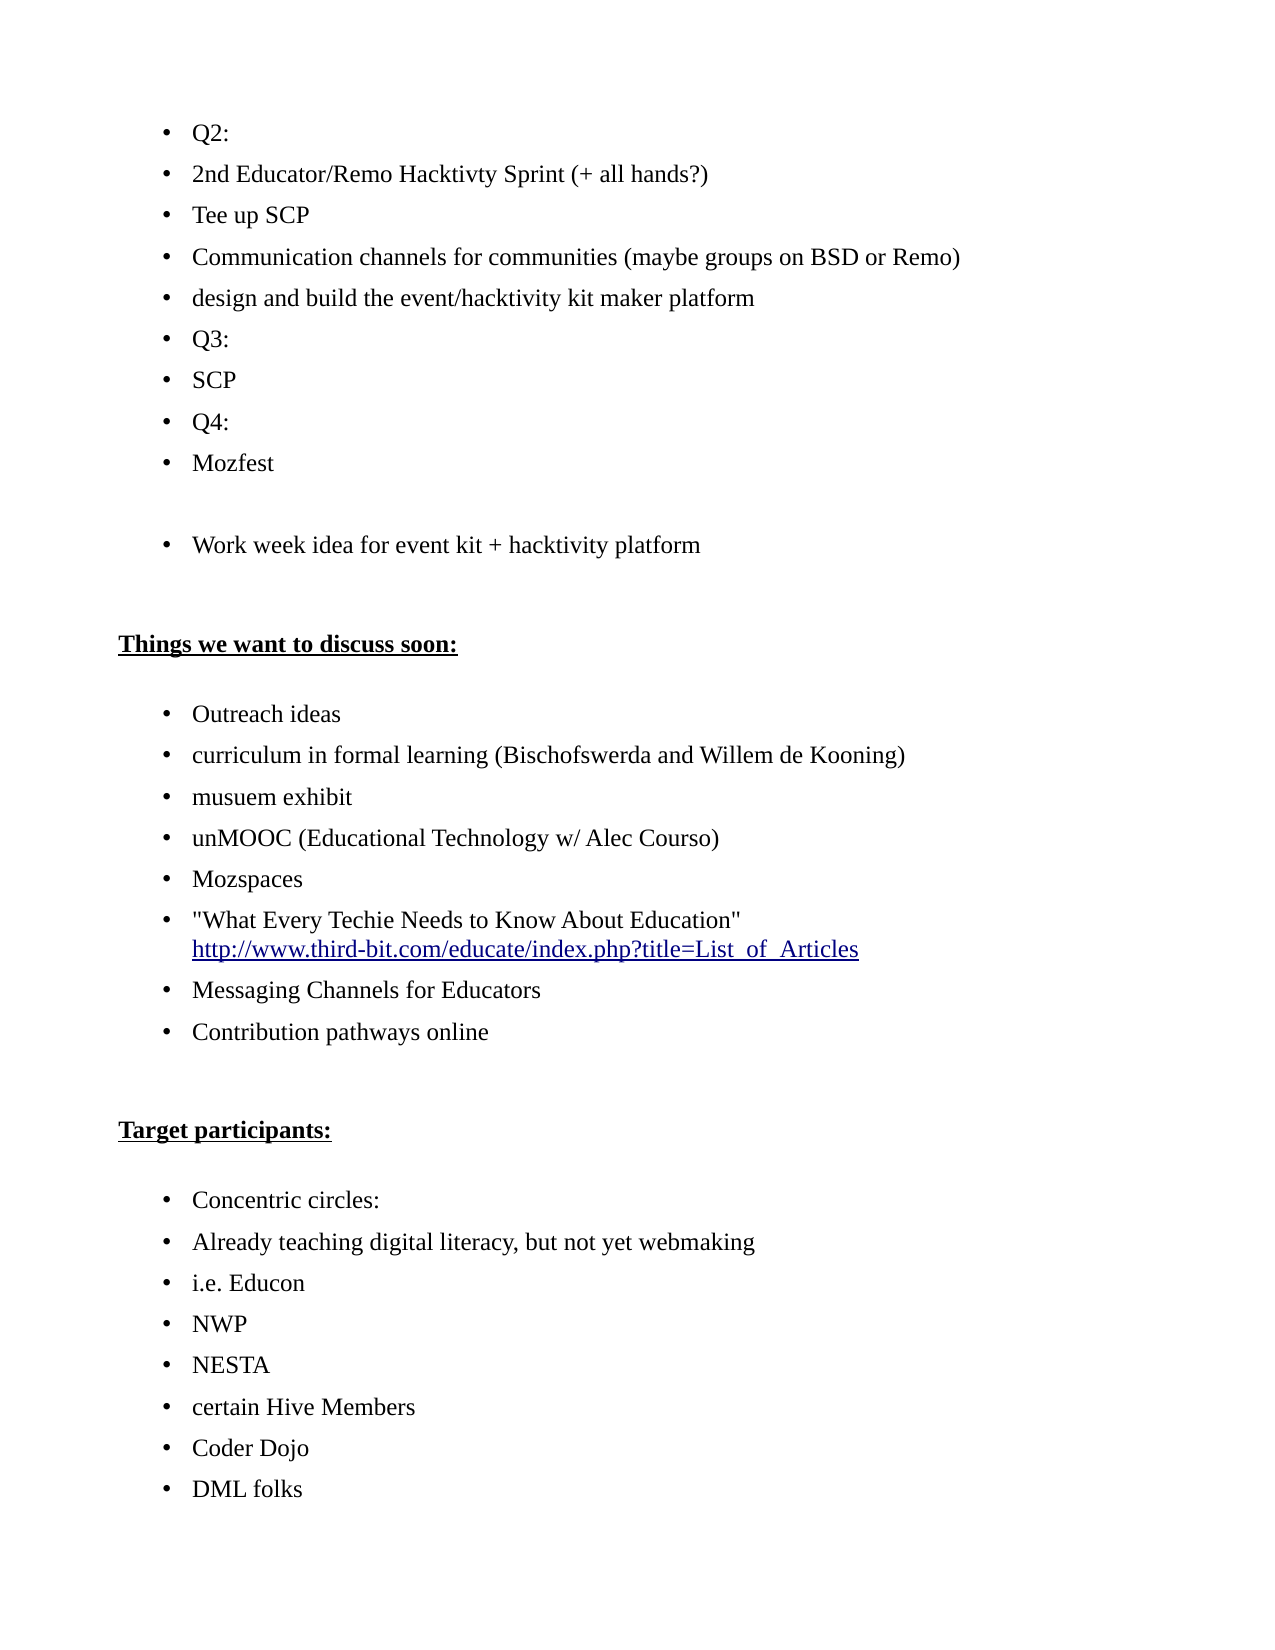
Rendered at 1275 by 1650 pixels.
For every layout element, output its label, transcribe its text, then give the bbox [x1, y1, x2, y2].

list "What Every Techie Needs to Know About Education" http://www.third-bit.com/educate/index.php?title=List_of_Articles [162, 906, 1157, 963]
list 2nd Educator/Remo Hacktivty Sprint (+ all hands?) [162, 159, 1157, 188]
list Coder Dojo [162, 1433, 1157, 1462]
list musuem exhibit [162, 782, 1157, 811]
list unMOOC (Educational Technology w/ Alec Courso) [162, 823, 1157, 852]
text Things we want to discuss soon: [118, 629, 1157, 658]
list design and build the event/hacktivity kit maker platform [162, 283, 1157, 312]
list NESTA [162, 1351, 1157, 1379]
list DML folks [162, 1474, 1157, 1503]
list Messaging Channels for Educators [162, 976, 1157, 1004]
list Communication channels for communities (maybe groups on BSD or Remo) [162, 242, 1157, 271]
list Mozspaces [162, 864, 1157, 893]
list Tee up SCP [162, 201, 1157, 229]
list Work week idea for event kit + hacktivity platform [162, 531, 1157, 559]
list curriculum in formal learning (Bischofswerda and Willem de Kooning) [162, 741, 1157, 769]
list Already teaching digital literacy, but not yet webmaking [162, 1227, 1157, 1256]
list certain Hive Members [162, 1392, 1157, 1421]
list Outreach ideas [162, 699, 1157, 728]
list SCP [162, 366, 1157, 394]
list Concentric circles: [162, 1186, 1157, 1214]
list NWP [162, 1309, 1157, 1338]
list i.e. Educon [162, 1268, 1157, 1297]
text Target participants: [118, 1116, 1157, 1144]
list Q4: [162, 407, 1157, 436]
list Q2: [162, 118, 1157, 147]
list Q3: [162, 324, 1157, 353]
list Contribution pathways online [162, 1017, 1157, 1046]
list Mozfest [162, 448, 1157, 477]
